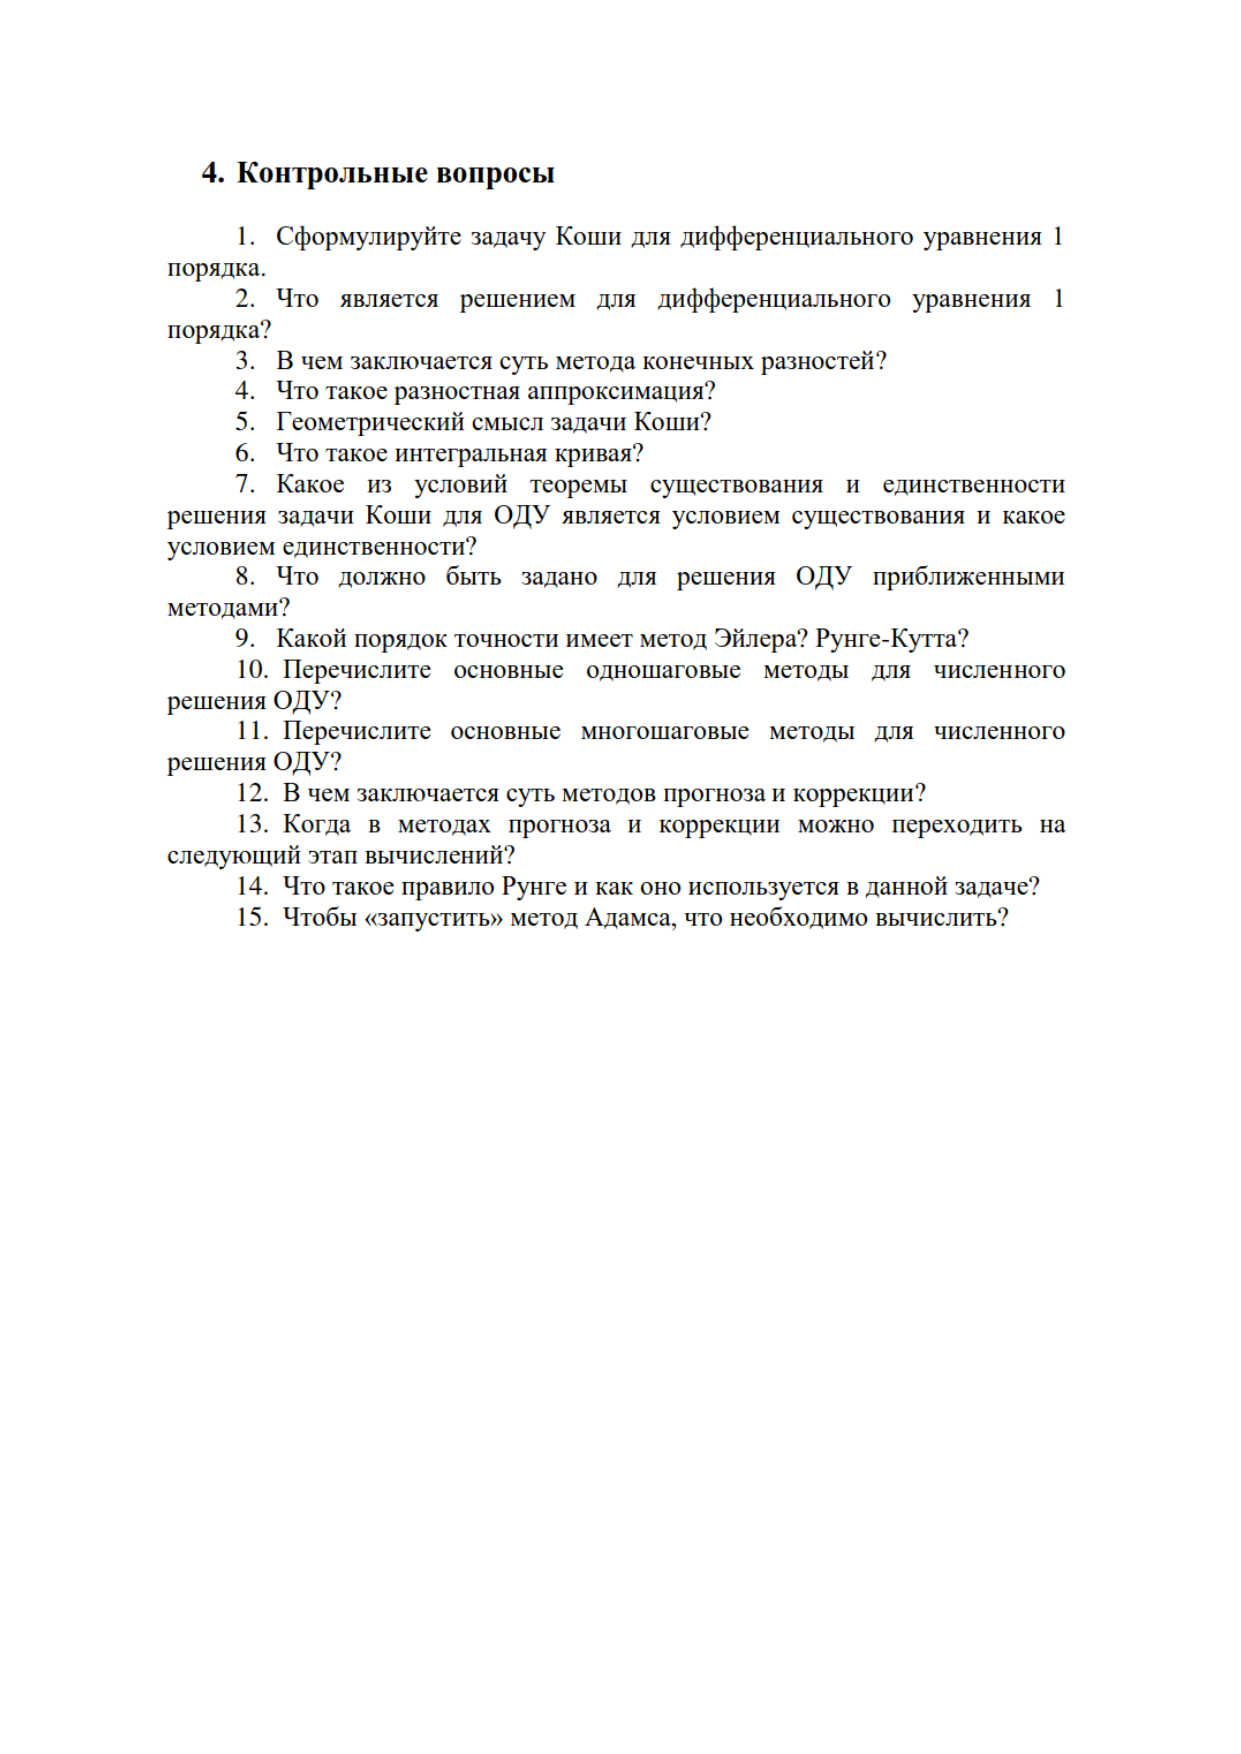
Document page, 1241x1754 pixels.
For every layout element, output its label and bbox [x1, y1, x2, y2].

picture [118, 118, 1123, 980]
